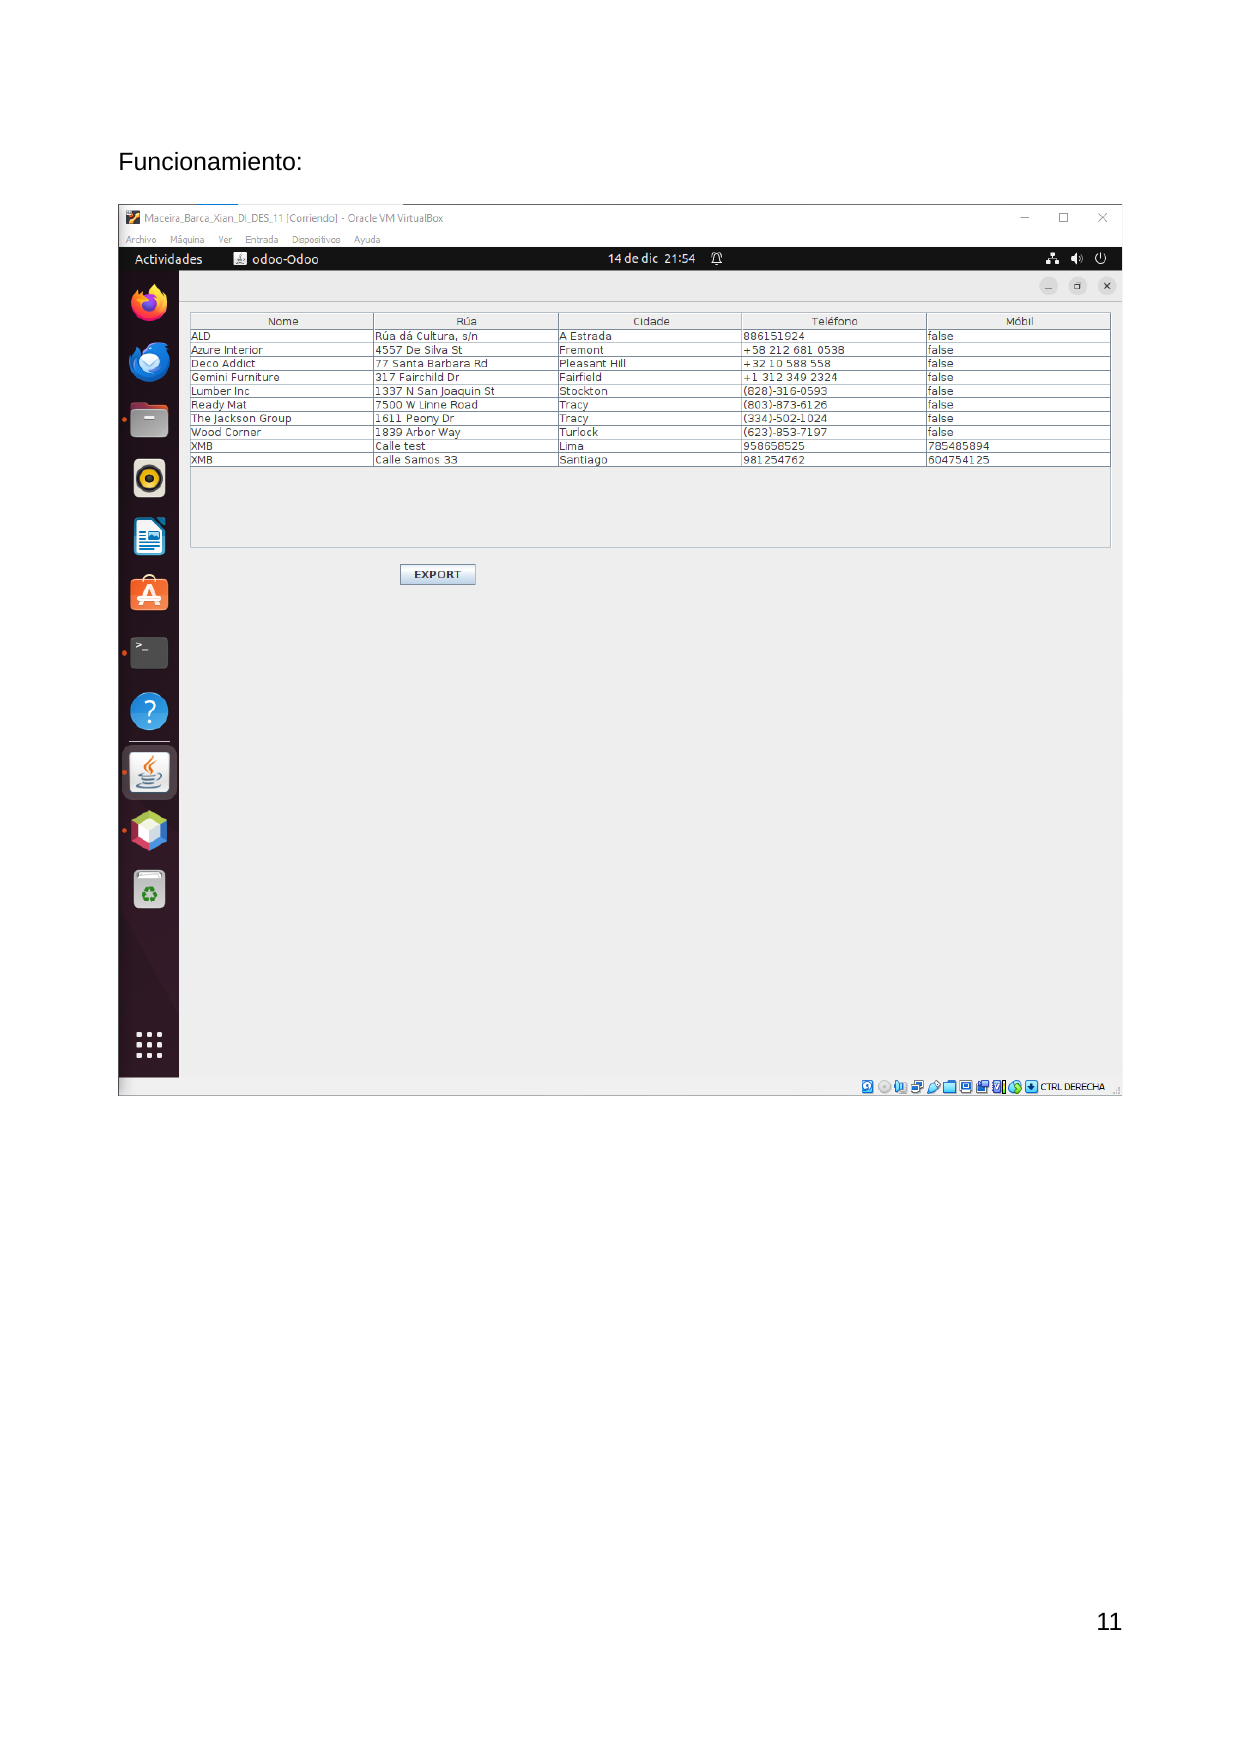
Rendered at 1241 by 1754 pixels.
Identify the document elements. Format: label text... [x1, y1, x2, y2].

picture [118, 204, 1123, 1096]
text Funcionamiento: [118, 147, 1122, 176]
